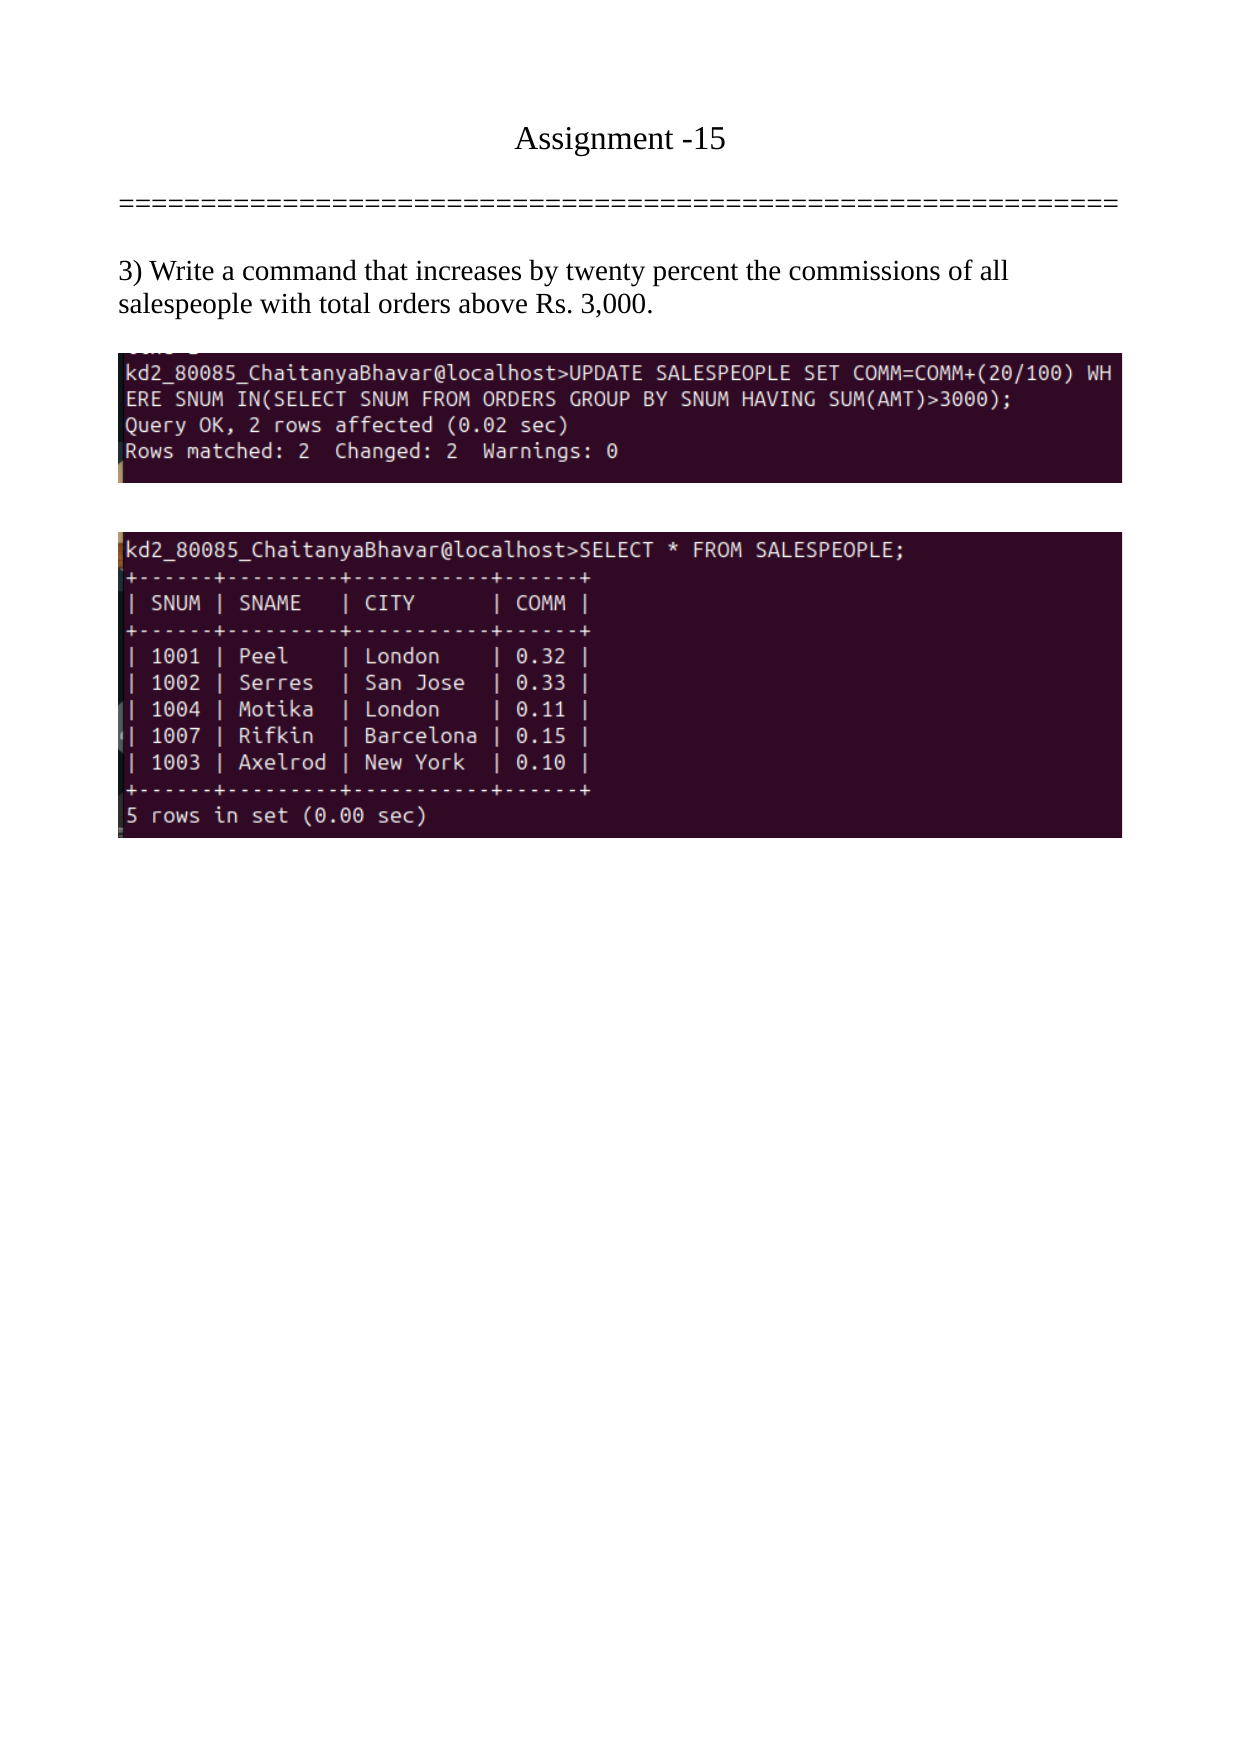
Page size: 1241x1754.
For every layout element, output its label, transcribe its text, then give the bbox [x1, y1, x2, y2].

picture [118, 353, 1123, 483]
text ============================================================= [118, 186, 1122, 219]
picture [118, 532, 1123, 838]
text 3) Write a command that increases by twenty percent the commissions of all salespeople with total orders above Rs. 3,000. [118, 253, 1122, 320]
